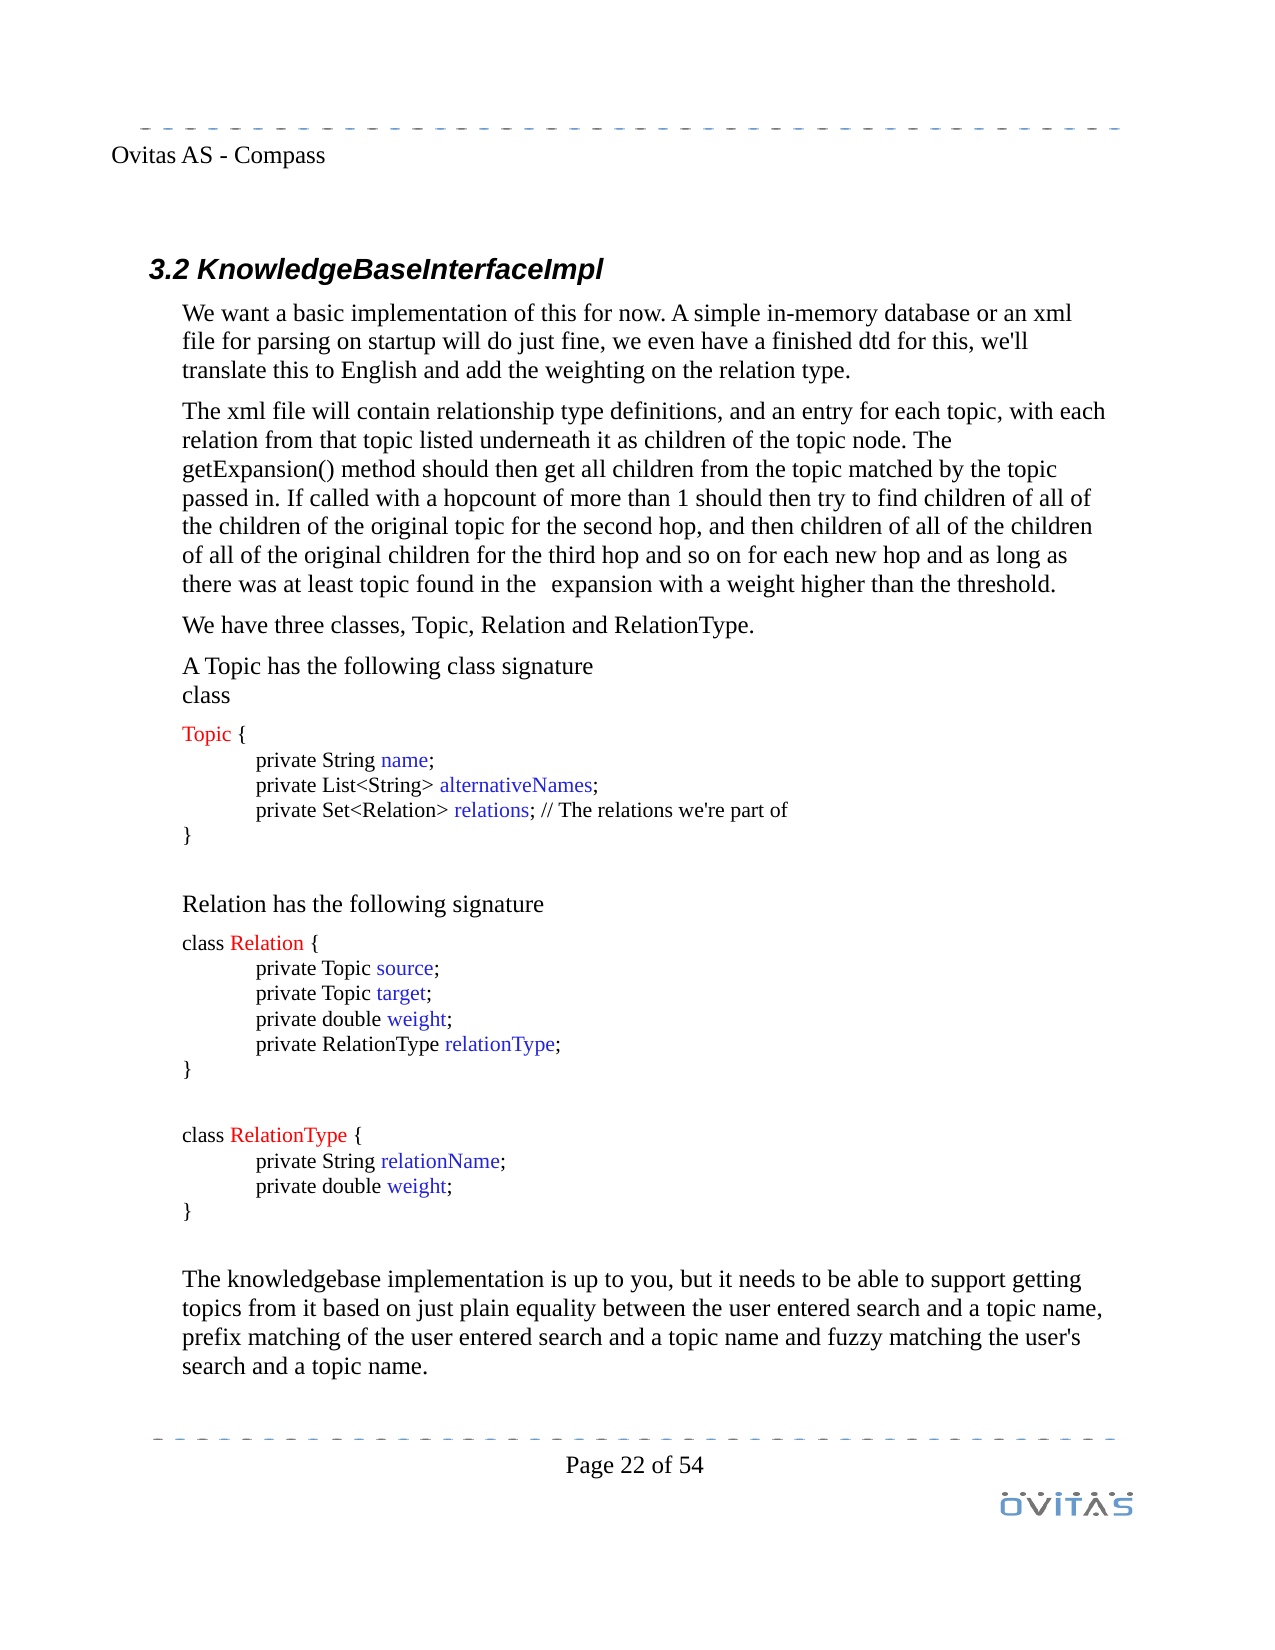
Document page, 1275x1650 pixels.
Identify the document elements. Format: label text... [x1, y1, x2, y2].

text private double weight; [182, 1006, 1111, 1031]
text class RelationType { [182, 1122, 1111, 1148]
text private String relationName; [182, 1148, 1111, 1173]
text Relation has the following signature [182, 889, 1111, 917]
text private Topic target; [182, 980, 1111, 1006]
text We have three classes, Topic, Relation and RelationType. [182, 610, 1111, 639]
subtitle 3.2 KnowledgeBaseInterfaceImpl [148, 252, 1158, 285]
text Topic { private String name; [182, 721, 1111, 772]
text private List<String> alternativeNames; [182, 772, 1111, 797]
text The xml file will contain relationship type definitions, and an entry for each topic, with each relation from that topic listed underneath it as children of the topic node. The getExpansion() method should then get all children from the topic matched by the topic passed in. If called with a hopcount of more than 1 should then try to find children of all of the children of the original topic for the second hop, and then children of all of the children of all of the original children for the third hop and so on for each new hop and as long as there was at least topic found in the expansion with a weight higher than the threshold. [182, 396, 1111, 598]
text private double weight; [182, 1173, 1111, 1198]
text private RelationType relationType; [182, 1031, 1111, 1056]
text private Set<Relation> relations; // The relations we're part of [182, 797, 1111, 822]
text A Topic has the following class signature class [182, 651, 1111, 709]
picture [127, 127, 1134, 131]
text We want a basic implementation of this for now. A simple in-memory database or an xml file for parsing on startup will do just fine, we even have a finished dtd for this, we'll translate this to English and add the weighting on the relation type. [182, 298, 1111, 384]
text The knowledgebase implementation is up to you, but it needs to be able to support getting topics from it based on just plain equality between the user entered search and a topic name, prefix matching of the user entered search and a topic name and fuzzy matching the user's search and a topic name. [182, 1264, 1111, 1379]
text private Topic source; [182, 955, 1111, 980]
text } [182, 1056, 1111, 1081]
text } [182, 822, 1111, 847]
text } [182, 1198, 1111, 1223]
text class Relation { [182, 930, 1111, 955]
